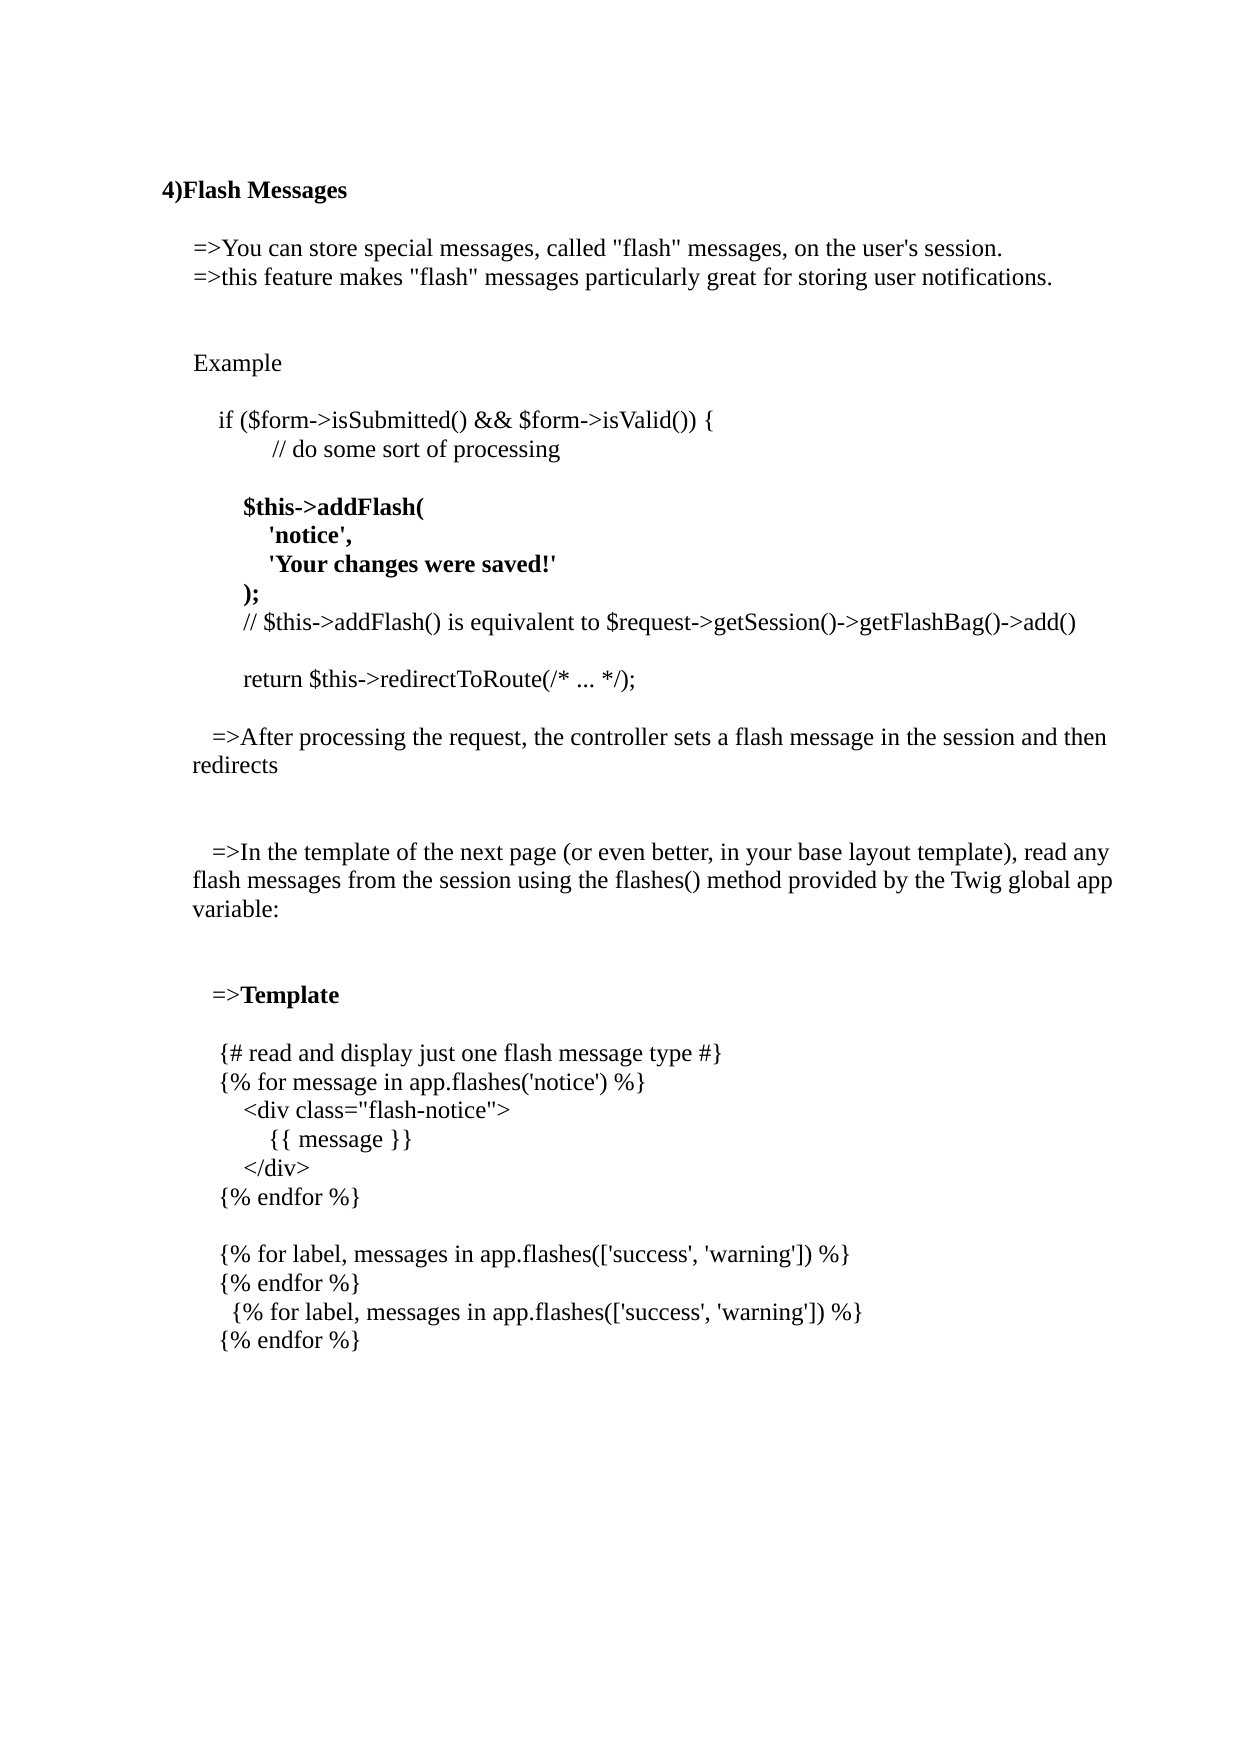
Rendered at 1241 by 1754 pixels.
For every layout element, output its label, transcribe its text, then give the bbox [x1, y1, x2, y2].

text =>Template [118, 981, 1122, 1009]
text $this->addFlash( [118, 492, 1122, 521]
text </div> [118, 1153, 1122, 1182]
text ); [118, 578, 1122, 607]
text Example [118, 348, 1122, 377]
text =>After processing the request, the controller sets a flash message in the session and then redirects [118, 722, 1122, 779]
text return $this->redirectToRoute(/* ... */); [118, 664, 1122, 693]
text {% endfor %} [118, 1326, 1122, 1354]
text =>You can store special messages, called "flash" messages, on the user's session. [118, 233, 1122, 262]
text {# read and display just one flash message type #} [118, 1038, 1122, 1067]
text if ($form->isSubmitted() && $form->isValid()) { [118, 406, 1122, 434]
text 4)Flash Messages [118, 176, 1122, 204]
text {{ message }} [118, 1124, 1122, 1153]
text {% endfor %} [118, 1182, 1122, 1211]
text // do some sort of processing [118, 434, 1122, 463]
text {% for label, messages in app.flashes(['success', 'warning']) %} [118, 1239, 1122, 1268]
text =>this feature makes "flash" messages particularly great for storing user notifications. [118, 262, 1122, 291]
text <div class="flash-notice"> [118, 1096, 1122, 1124]
text {% endfor %} [118, 1268, 1122, 1297]
text =>In the template of the next page (or even better, in your base layout template), read any flash messages from the session using the flashes() method provided by the Twig global app variable: [118, 837, 1122, 923]
text 'Your changes were saved!' [118, 549, 1122, 578]
text {% for message in app.flashes('notice') %} [118, 1067, 1122, 1096]
text // $this->addFlash() is equivalent to $request->getSession()->getFlashBag()->add() [118, 607, 1122, 636]
text {% for label, messages in app.flashes(['success', 'warning']) %} [118, 1297, 1122, 1326]
text 'notice', [118, 521, 1122, 549]
